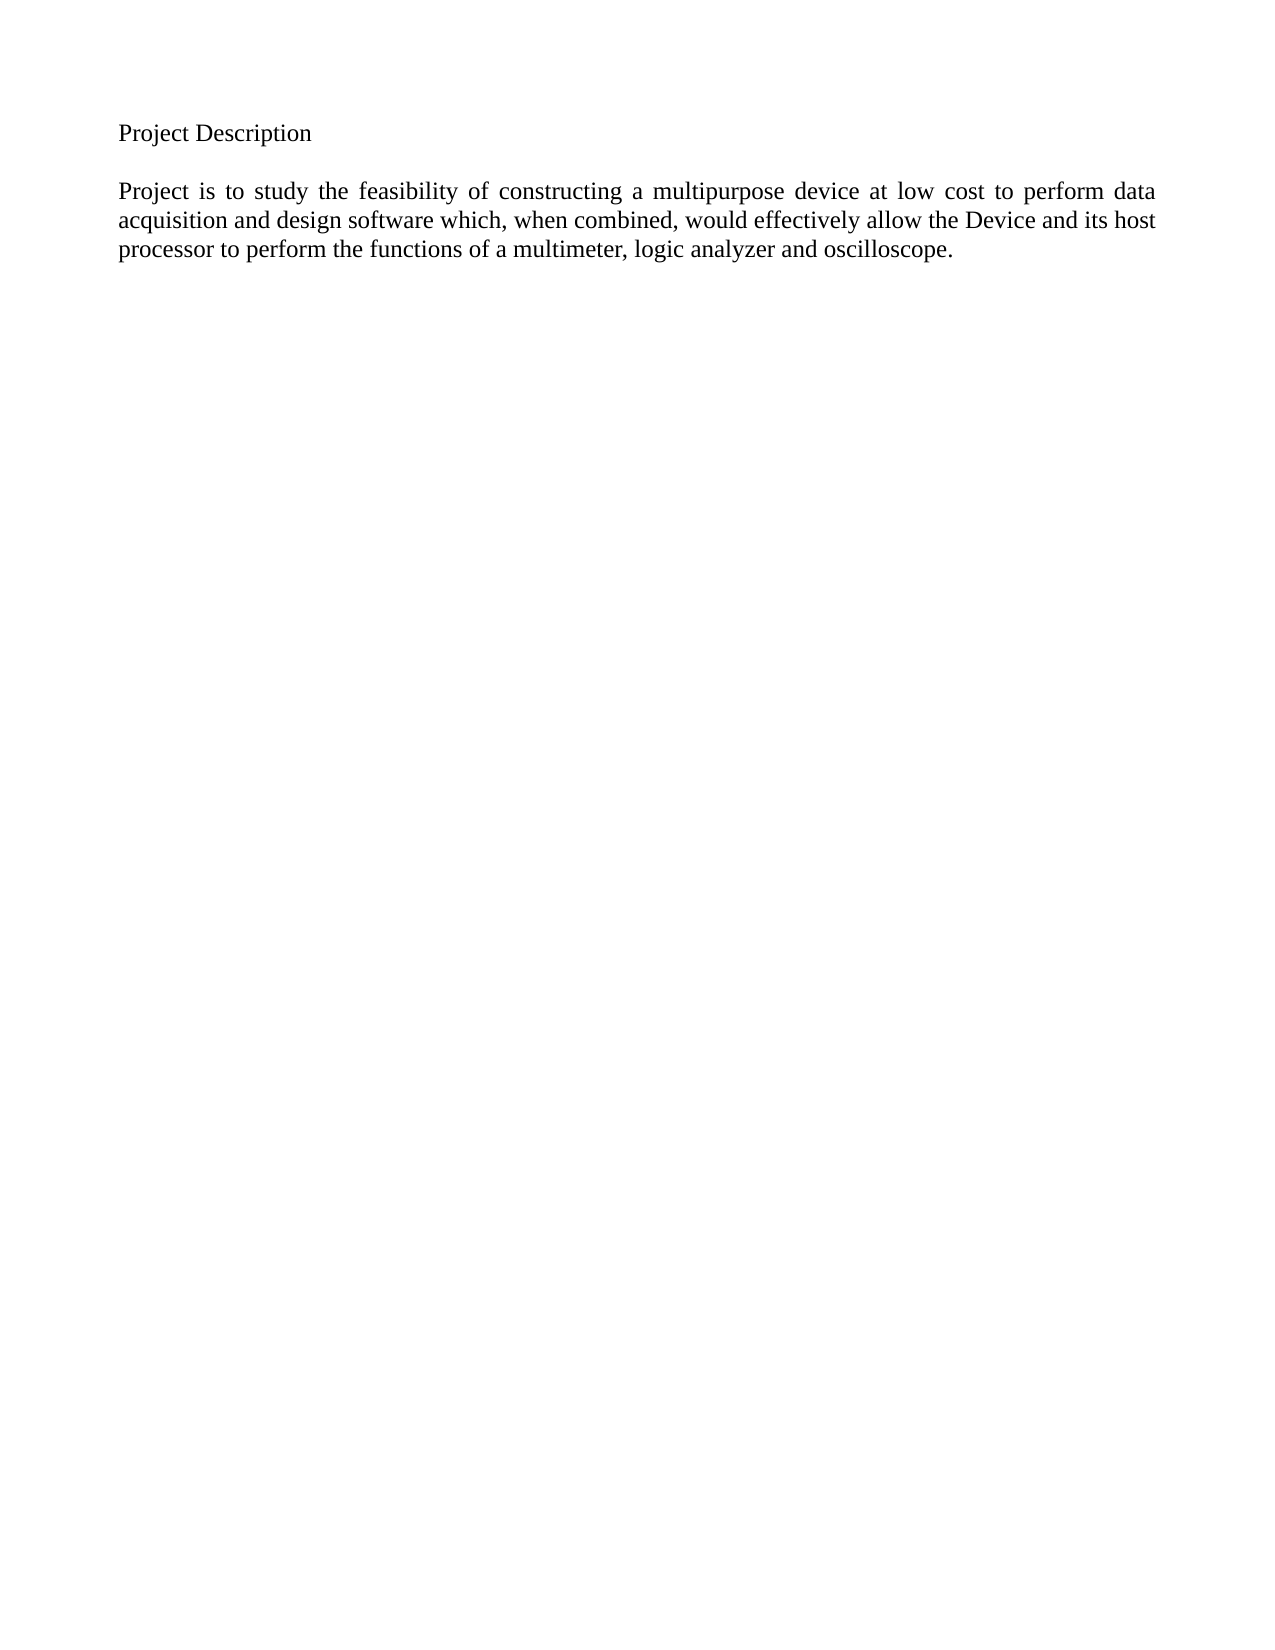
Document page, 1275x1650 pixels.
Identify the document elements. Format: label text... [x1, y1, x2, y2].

text Project is to study the feasibility of constructing a multipurpose device at low cost to perform data acquisition and design software which, when combined, would effectively allow the Device and its host processor to perform the functions of a multimeter, logic analyzer and oscilloscope. [118, 176, 1157, 263]
